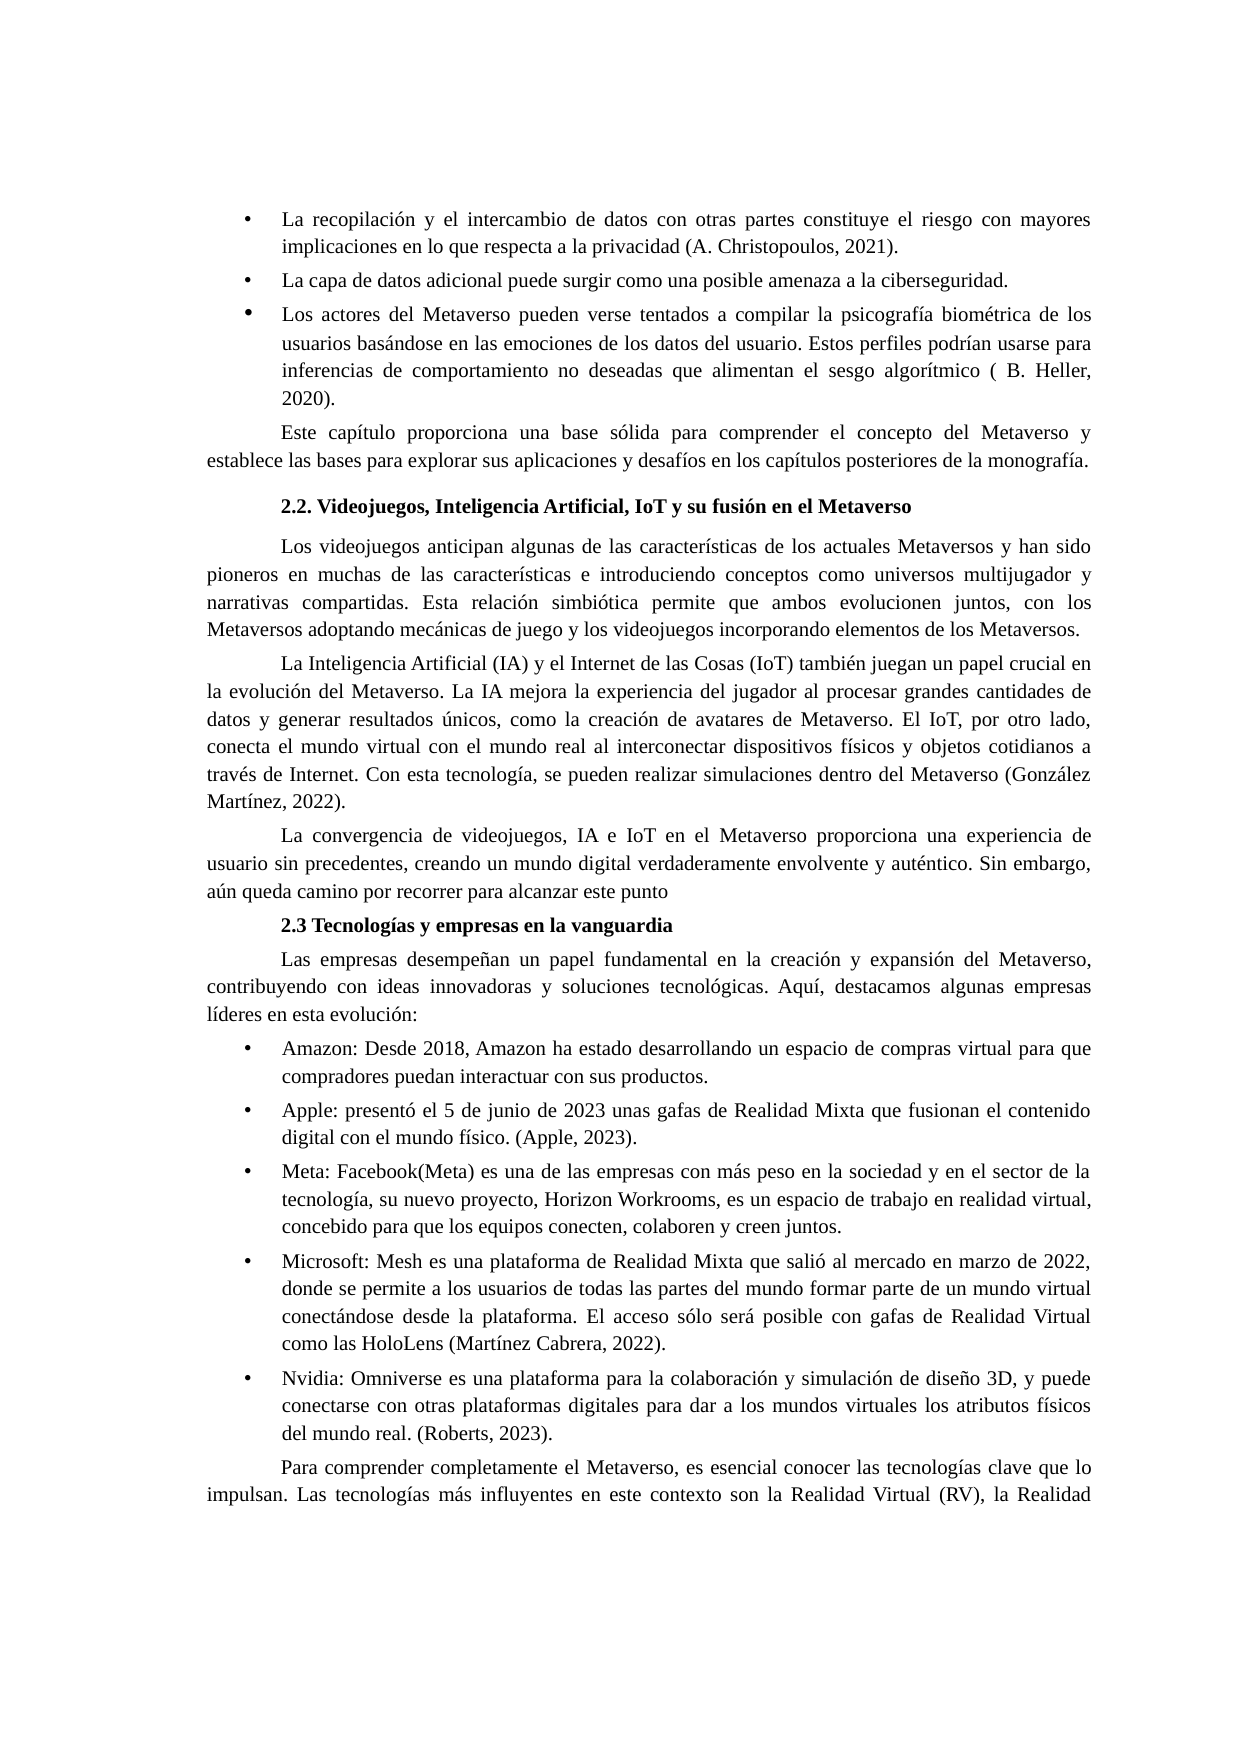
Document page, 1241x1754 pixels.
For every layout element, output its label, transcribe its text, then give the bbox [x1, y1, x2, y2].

text Los videojuegos anticipan algunas de las características de los actuales Metaversos y han sido pioneros en muchas de las características e introduciendo conceptos como universos multijugador y narrativas compartidas. Esta relación simbiótica permite que ambos evolucionen juntos, con los Metaversos adoptando mecánicas de juego y los videojuegos incorporando elementos de los Metaversos. [207, 534, 1093, 641]
text Para comprender completamente el Metaverso, es esencial conocer las tecnologías clave que lo impulsan. Las tecnologías más influyentes en este contexto son la Realidad Virtual (RV), la Realidad [207, 1455, 1093, 1506]
text La convergencia de videojuegos, IA e IoT en el Metaverso proporciona una experiencia de usuario sin precedentes, creando un mundo digital verdaderamente envolvente y auténtico. Sin embargo, aún queda camino por recorrer para alcanzar este punto [207, 823, 1093, 903]
text Este capítulo proporciona una base sólida para comprender el concepto del Metaverso y establece las bases para explorar sus aplicaciones y desafíos en los capítulos posteriores de la monografía. [207, 420, 1093, 472]
text 2.3 Tecnologías y empresas en la vanguardia [207, 913, 1093, 937]
list La capa de datos adicional puede surgir como una posible amenaza a la ciberseguridad. [244, 268, 1093, 292]
list La recopilación y el intercambio de datos con otras partes constituye el riesgo con mayores implicaciones en lo que respecta a la privacidad (A. Christopoulos, 2021). [244, 207, 1093, 258]
text Las empresas desempeñan un papel fundamental en la creación y expansión del Metaverso, contribuyendo con ideas innovadoras y soluciones tecnológicas. Aquí, destacamos algunas empresas líderes en esta evolución: [207, 947, 1093, 1026]
text La Inteligencia Artificial (IA) y el Internet de las Cosas (IoT) también juegan un papel crucial en la evolución del Metaverso. La IA mejora la experiencia del jugador al procesar grandes cantidades de datos y generar resultados únicos, como la creación de avatares de Metaverso. El IoT, por otro lado, conecta el mundo virtual con el mundo real al interconectar dispositivos físicos y objetos cotidianos a través de Internet. Con esta tecnología, se pueden realizar simulaciones dentro del Metaverso (González Martínez, 2022). [207, 651, 1093, 813]
list Nvidia: Omniverse es una plataforma para la colaboración y simulación de diseño 3D, y puede conectarse con otras plataformas digitales para dar a los mundos virtuales los atributos físicos del mundo real. (Roberts, 2023). [244, 1365, 1093, 1445]
list Microsoft: Mesh es una plataforma de Realidad Mixta que salió al mercado en marzo de 2022, donde se permite a los usuarios de todas las partes del mundo formar parte de un mundo virtual conectándose desde la plataforma. El acceso sólo será posible con gafas de Realidad Virtual como las HoloLens (Martínez Cabrera, 2022). [244, 1248, 1093, 1355]
subtitle 2.2. Videojuegos, Inteligencia Artificial, IoT y su fusión en el Metaverso [207, 494, 1093, 518]
list Meta: Facebook(Meta) es una de las empresas con más peso en la sociedad y en el sector de la tecnología, su nuevo proyecto, Horizon Workrooms, es un espacio de trabajo en realidad virtual, concebido para que los equipos conecten, colaboren y creen juntos. [244, 1159, 1093, 1238]
list Amazon: Desde 2018, Amazon ha estado desarrollando un espacio de compras virtual para que compradores puedan interactuar con sus productos. [244, 1036, 1093, 1088]
list Apple: presentó el 5 de junio de 2023 unas gafas de Realidad Mixta que fusionan el contenido digital con el mundo físico. (Apple, 2023). [244, 1098, 1093, 1149]
list Los actores del Metaverso pueden verse tentados a compilar la psicografía biométrica de los usuarios basándose en las emociones de los datos del usuario. Estos perfiles podrían usarse para inferencias de comportamiento no deseadas que alimentan el sesgo algorítmico ( B. Heller, 2020). [244, 302, 1093, 410]
